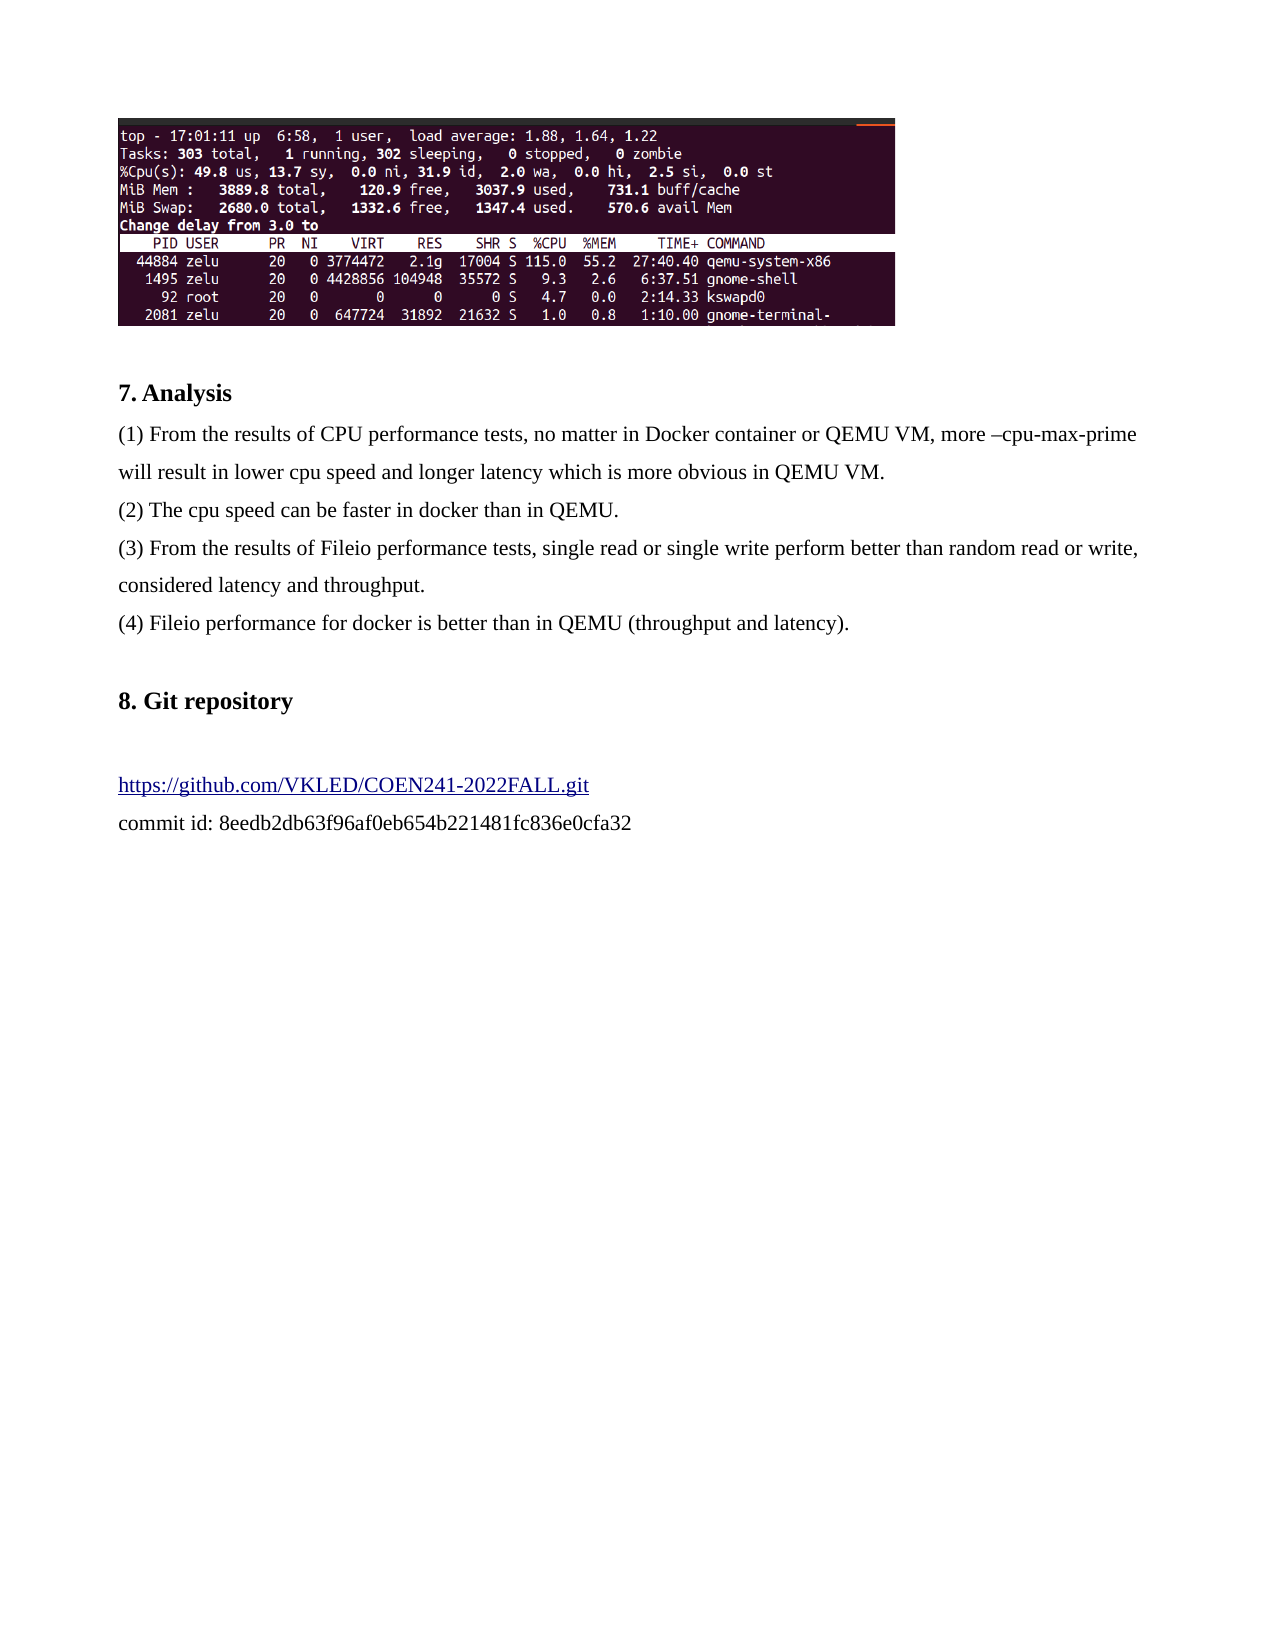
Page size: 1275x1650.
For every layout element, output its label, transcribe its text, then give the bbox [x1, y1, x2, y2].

text (4) Fileio performance for docker is better than in QEMU (throughput and latency). [118, 610, 1157, 636]
text (3) From the results of Fileio performance tests, single read or single write perform better than random read or write, considered latency and throughput. [118, 535, 1157, 598]
text https://github.com/VKLED/COEN241-2022FALL.git [118, 772, 1157, 797]
text 8. Git repository [118, 686, 1157, 715]
text 7. Analysis [118, 378, 1157, 407]
text commit id: 8eedb2db63f96af0eb654b221481fc836e0cfa32 [118, 810, 1157, 835]
text (2) The cpu speed can be faster in docker than in QEMU. [118, 497, 1157, 522]
text (1) From the results of CPU performance tests, no matter in Docker container or QEMU VM, more –cpu-max-prime will result in lower cpu speed and longer latency which is more obvious in QEMU VM. [118, 421, 1157, 484]
